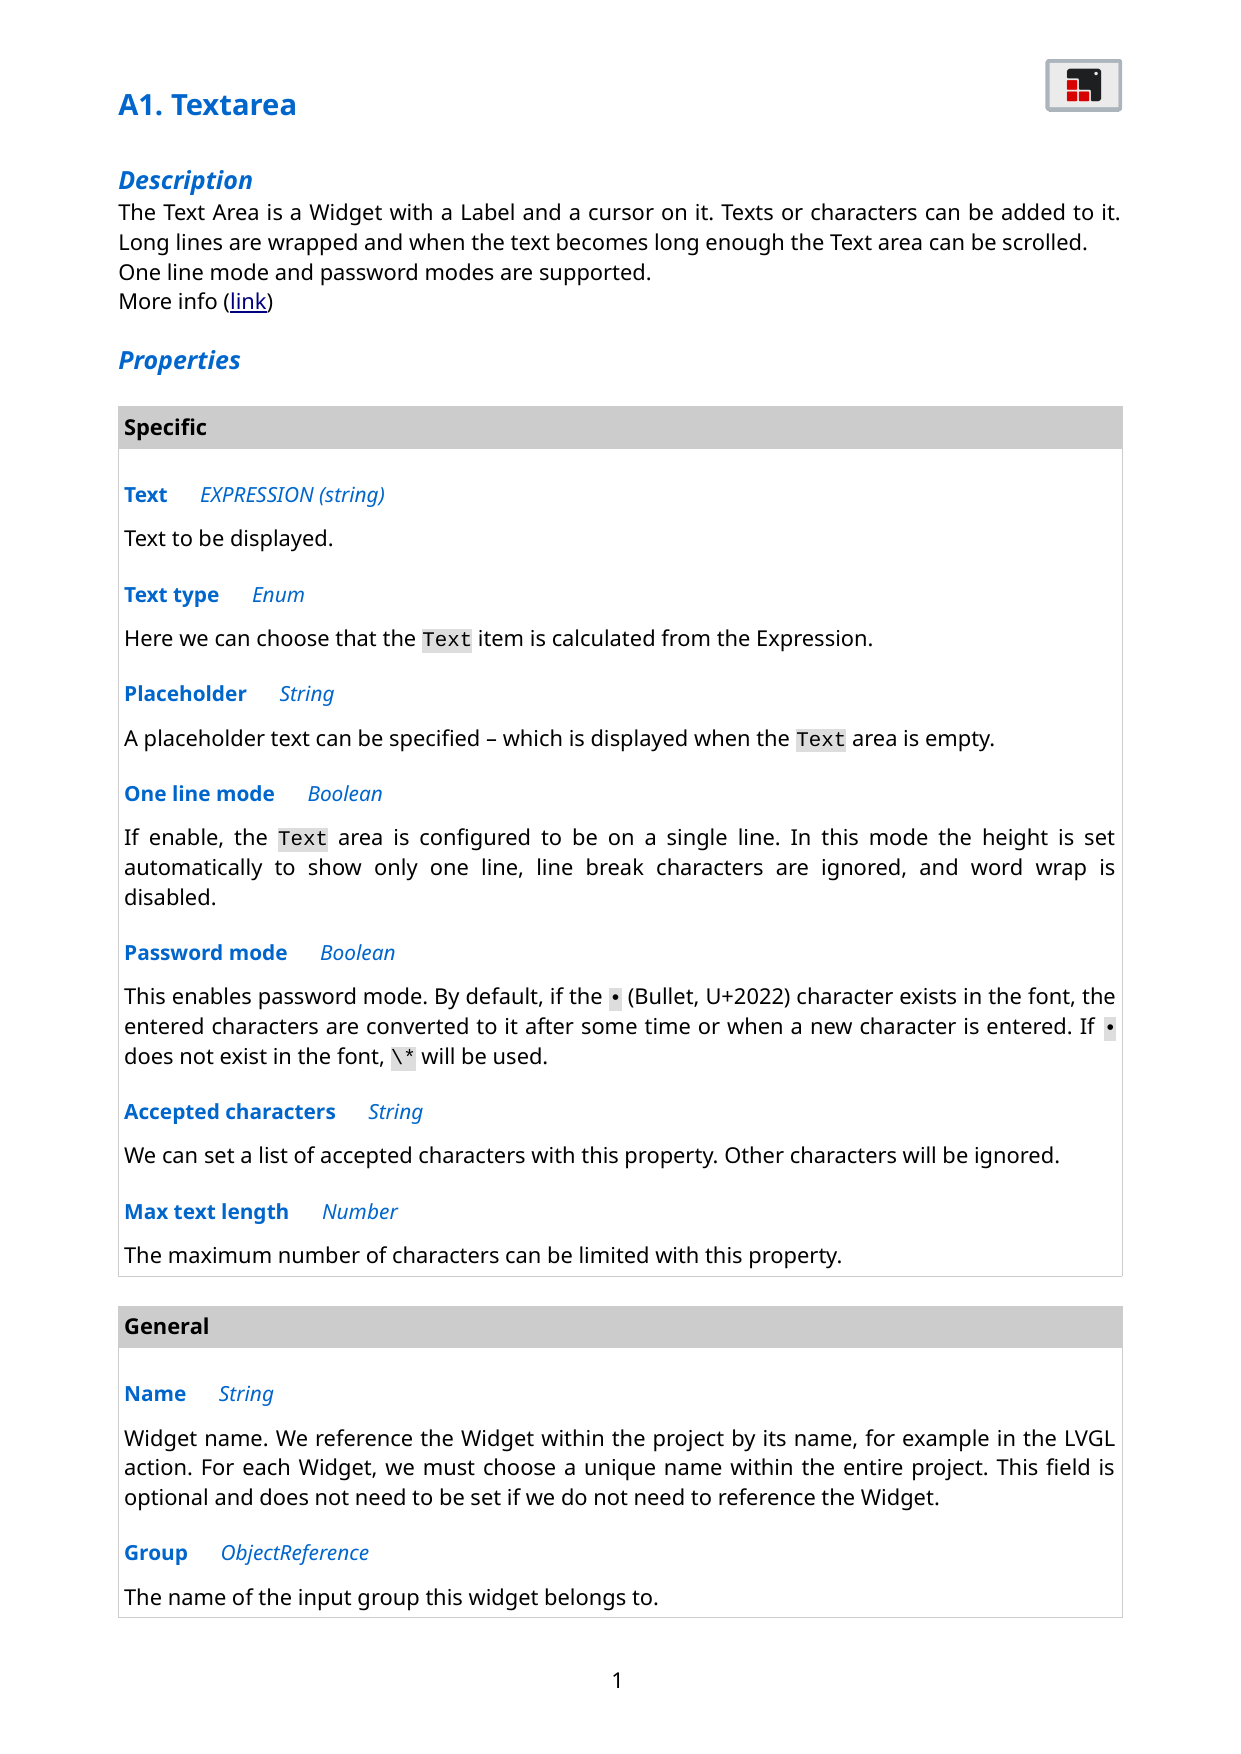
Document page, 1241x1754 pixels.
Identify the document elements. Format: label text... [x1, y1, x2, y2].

subtitle Description [118, 163, 1122, 197]
table_cell Text EXPRESSION (string) Text to be displayed. Text type Enum Here we can choose that the Text item is calculated from the Expression. Placeholder String A placeholder text can be specified – which is displayed when the Text area is empty. One line mode Boolean If enable, the Text area is configured to be on a single line. In this mode the height is set automatically to show only one line, line break characters are ignored, and word wrap is disabled. Password mode Boolean This enables password mode. By default, if the • (Bullet, U+2022) character exists in the font, the entered characters are converted to it after some time or when a new character is entered. If • does not exist in the font, \* will be used. Accepted characters String We can set a list of accepted characters with this property. Other characters will be ignored. Max text length Number The maximum number of characters can be limited with this property. [119, 449, 1122, 1276]
text The Text Area is a Widget with a Label and a cursor on it. Texts or characters can be added to it. Long lines are wrapped and when the text becomes long enough the Text area can be scrolled. [118, 197, 1122, 256]
text One line mode and password modes are supported. [118, 256, 1122, 286]
table_cell Name String Widget name. We reference the Widget within the project by its name, for example in the LVGL action. For each Widget, we must choose a unique name within the entire project. This field is optional and does not need to be set if we do not need to reference the Widget. Group ObjectReference The name of the input group this widget belongs to. [119, 1348, 1122, 1617]
subtitle Properties [118, 343, 1122, 377]
table_header General [119, 1307, 1122, 1347]
picture [1045, 59, 1123, 112]
text More info (link) [118, 286, 1122, 316]
subtitle Textarea [118, 84, 1122, 124]
table_header Specific [119, 407, 1122, 448]
